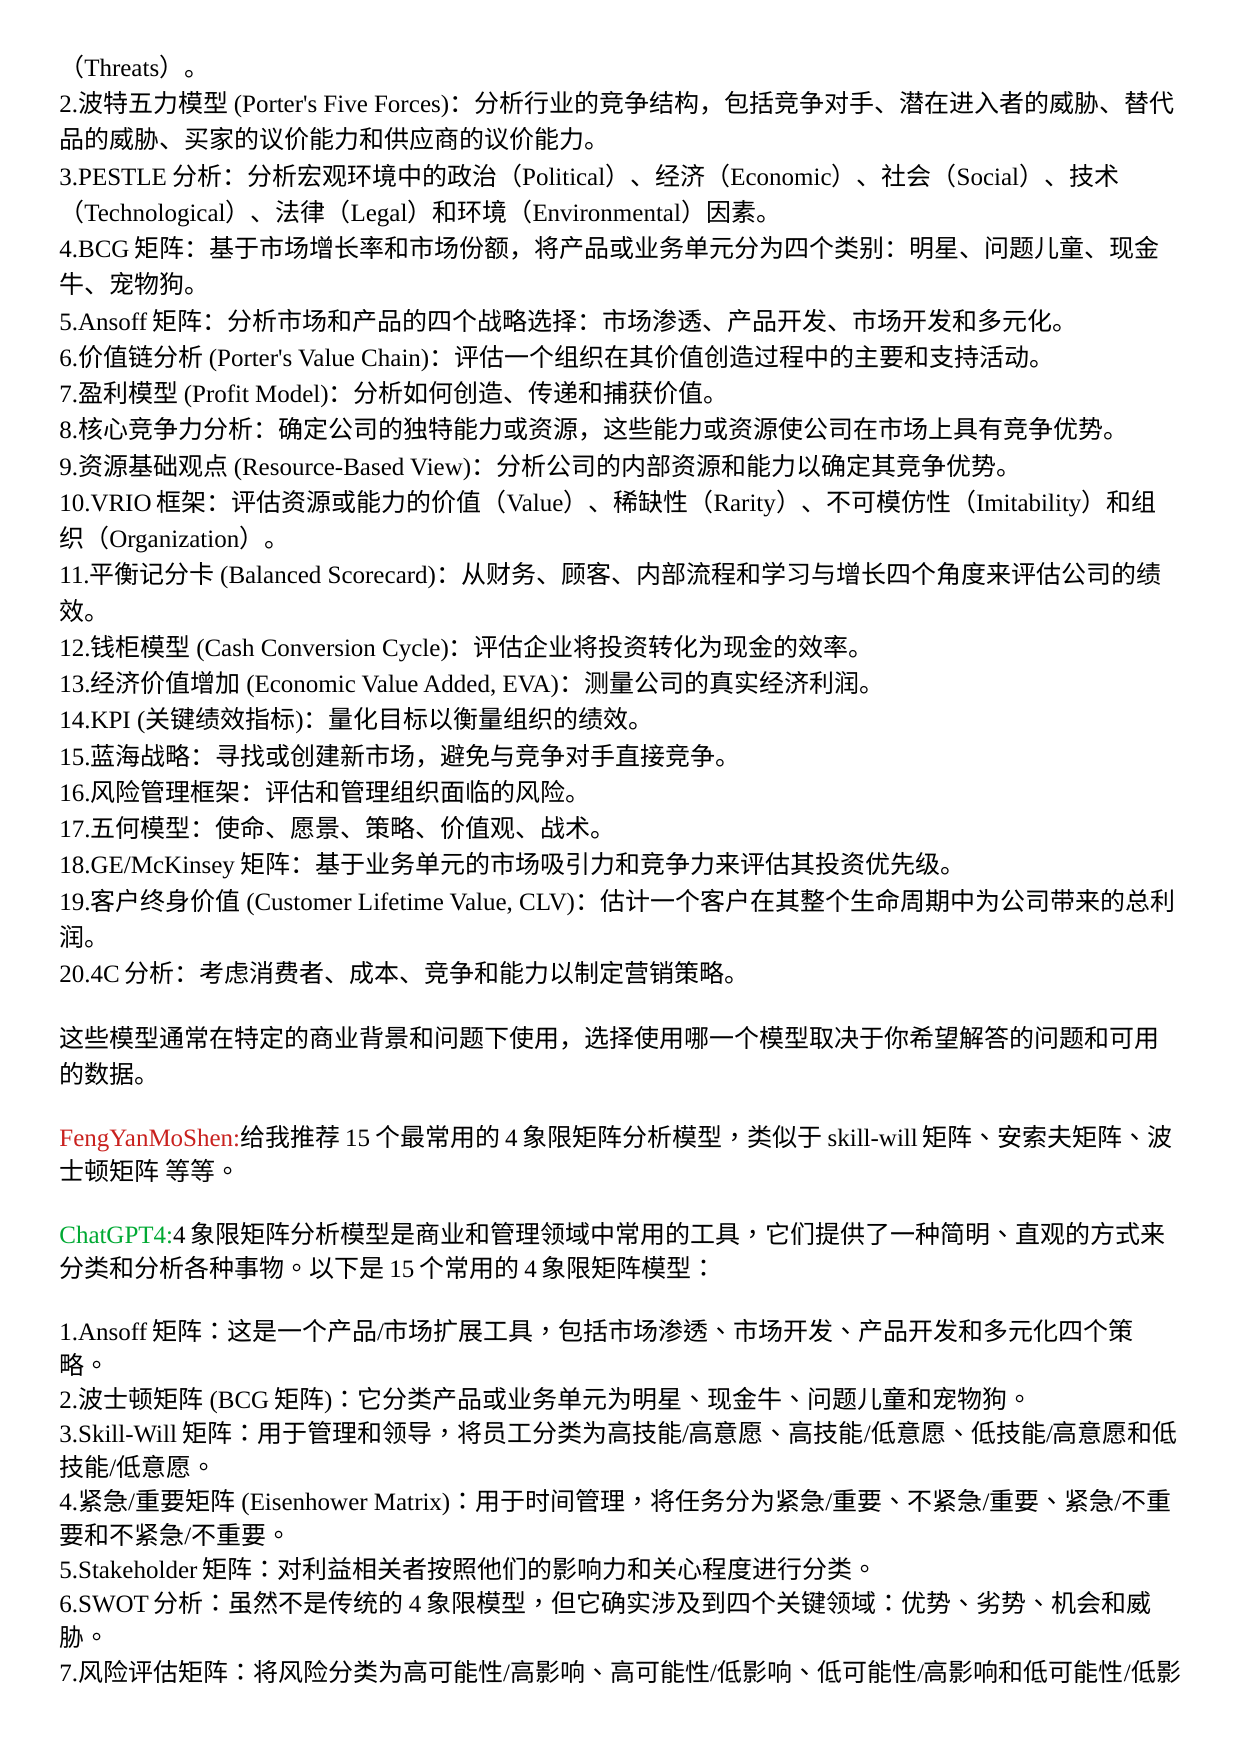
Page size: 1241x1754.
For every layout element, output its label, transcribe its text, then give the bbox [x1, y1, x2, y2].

text 17.五何模型：使命、愿景、策略、价值观、战术。 [59, 808, 1181, 845]
text 4.紧急/重要矩阵 (Eisenhower Matrix)：用于时间管理，将任务分为紧急/重要、不紧急/重要、紧急/不重要和不紧急/不重要。 [59, 1484, 1181, 1552]
text （Threats）。 [59, 47, 1181, 83]
text 这些模型通常在特定的商业背景和问题下使用，选择使用哪一个模型取决于你希望解答的问题和可用的数据。 [59, 1018, 1181, 1091]
text 2.波特五力模型 (Porter's Five Forces)：分析行业的竞争结构，包括竞争对手、潜在进入者的威胁、替代品的威胁、买家的议价能力和供应商的议价能力。 [59, 83, 1181, 156]
text 12.钱柜模型 (Cash Conversion Cycle)：评估企业将投资转化为现金的效率。 [59, 627, 1181, 663]
text 3.Skill-Will矩阵：用于管理和领导，将员工分类为高技能/高意愿、高技能/低意愿、低技能/高意愿和低技能/低意愿。 [59, 1416, 1181, 1484]
text 6.SWOT分析：虽然不是传统的4象限模型，但它确实涉及到四个关键领域：优势、劣势、机会和威胁。 [59, 1586, 1181, 1654]
text 6.价值链分析 (Porter's Value Chain)：评估一个组织在其价值创造过程中的主要和支持活动。 [59, 337, 1181, 373]
text 4.BCG矩阵：基于市场增长率和市场份额，将产品或业务单元分为四个类别：明星、问题儿童、现金牛、宠物狗。 [59, 228, 1181, 301]
text 5.Ansoff矩阵：分析市场和产品的四个战略选择：市场渗透、产品开发、市场开发和多元化。 [59, 301, 1181, 337]
text 11.平衡记分卡 (Balanced Scorecard)：从财务、顾客、内部流程和学习与增长四个角度来评估公司的绩效。 [59, 555, 1181, 627]
text ChatGPT4:4象限矩阵分析模型是商业和管理领域中常用的工具，它们提供了一种简明、直观的方式来分类和分析各种事物。以下是15个常用的4象限矩阵模型： [59, 1217, 1181, 1285]
text FengYanMoShen:给我推荐15个最常用的4象限矩阵分析模型，类似于skill-will矩阵、安索夫矩阵、波士顿矩阵 等等。 [59, 1120, 1181, 1188]
text 13.经济价值增加 (Economic Value Added, EVA)：测量公司的真实经济利润。 [59, 663, 1181, 700]
text 20.4C分析：考虑消费者、成本、竞争和能力以制定营销策略。 [59, 953, 1181, 990]
text 2.波士顿矩阵 (BCG矩阵)：它分类产品或业务单元为明星、现金牛、问题儿童和宠物狗。 [59, 1382, 1181, 1416]
text 15.蓝海战略：寻找或创建新市场，避免与竞争对手直接竞争。 [59, 736, 1181, 772]
text 9.资源基础观点 (Resource-Based View)：分析公司的内部资源和能力以确定其竞争优势。 [59, 446, 1181, 482]
text 14.KPI (关键绩效指标)：量化目标以衡量组织的绩效。 [59, 700, 1181, 736]
text 18.GE/McKinsey矩阵：基于业务单元的市场吸引力和竞争力来评估其投资优先级。 [59, 845, 1181, 881]
text 16.风险管理框架：评估和管理组织面临的风险。 [59, 772, 1181, 808]
text 1.Ansoff矩阵：这是一个产品/市场扩展工具，包括市场渗透、市场开发、产品开发和多元化四个策略。 [59, 1313, 1181, 1382]
text 3.PESTLE分析：分析宏观环境中的政治（Political）、经济（Economic）、社会（Social）、技术（Technological）、法律（Legal）和环境（Environmental）因素。 [59, 156, 1181, 228]
text 19.客户终身价值 (Customer Lifetime Value, CLV)：估计一个客户在其整个生命周期中为公司带来的总利润。 [59, 881, 1181, 953]
text 7.盈利模型 (Profit Model)：分析如何创造、传递和捕获价值。 [59, 373, 1181, 410]
text 10.VRIO框架：评估资源或能力的价值（Value）、稀缺性（Rarity）、不可模仿性（Imitability）和组织（Organization）。 [59, 482, 1181, 555]
text 8.核心竞争力分析：确定公司的独特能力或资源，这些能力或资源使公司在市场上具有竞争优势。 [59, 410, 1181, 446]
text 7.风险评估矩阵：将风险分类为高可能性/高影响、高可能性/低影响、低可能性/高影响和低可能性/低影 [59, 1654, 1181, 1688]
text 5.Stakeholder矩阵：对利益相关者按照他们的影响力和关心程度进行分类。 [59, 1552, 1181, 1586]
